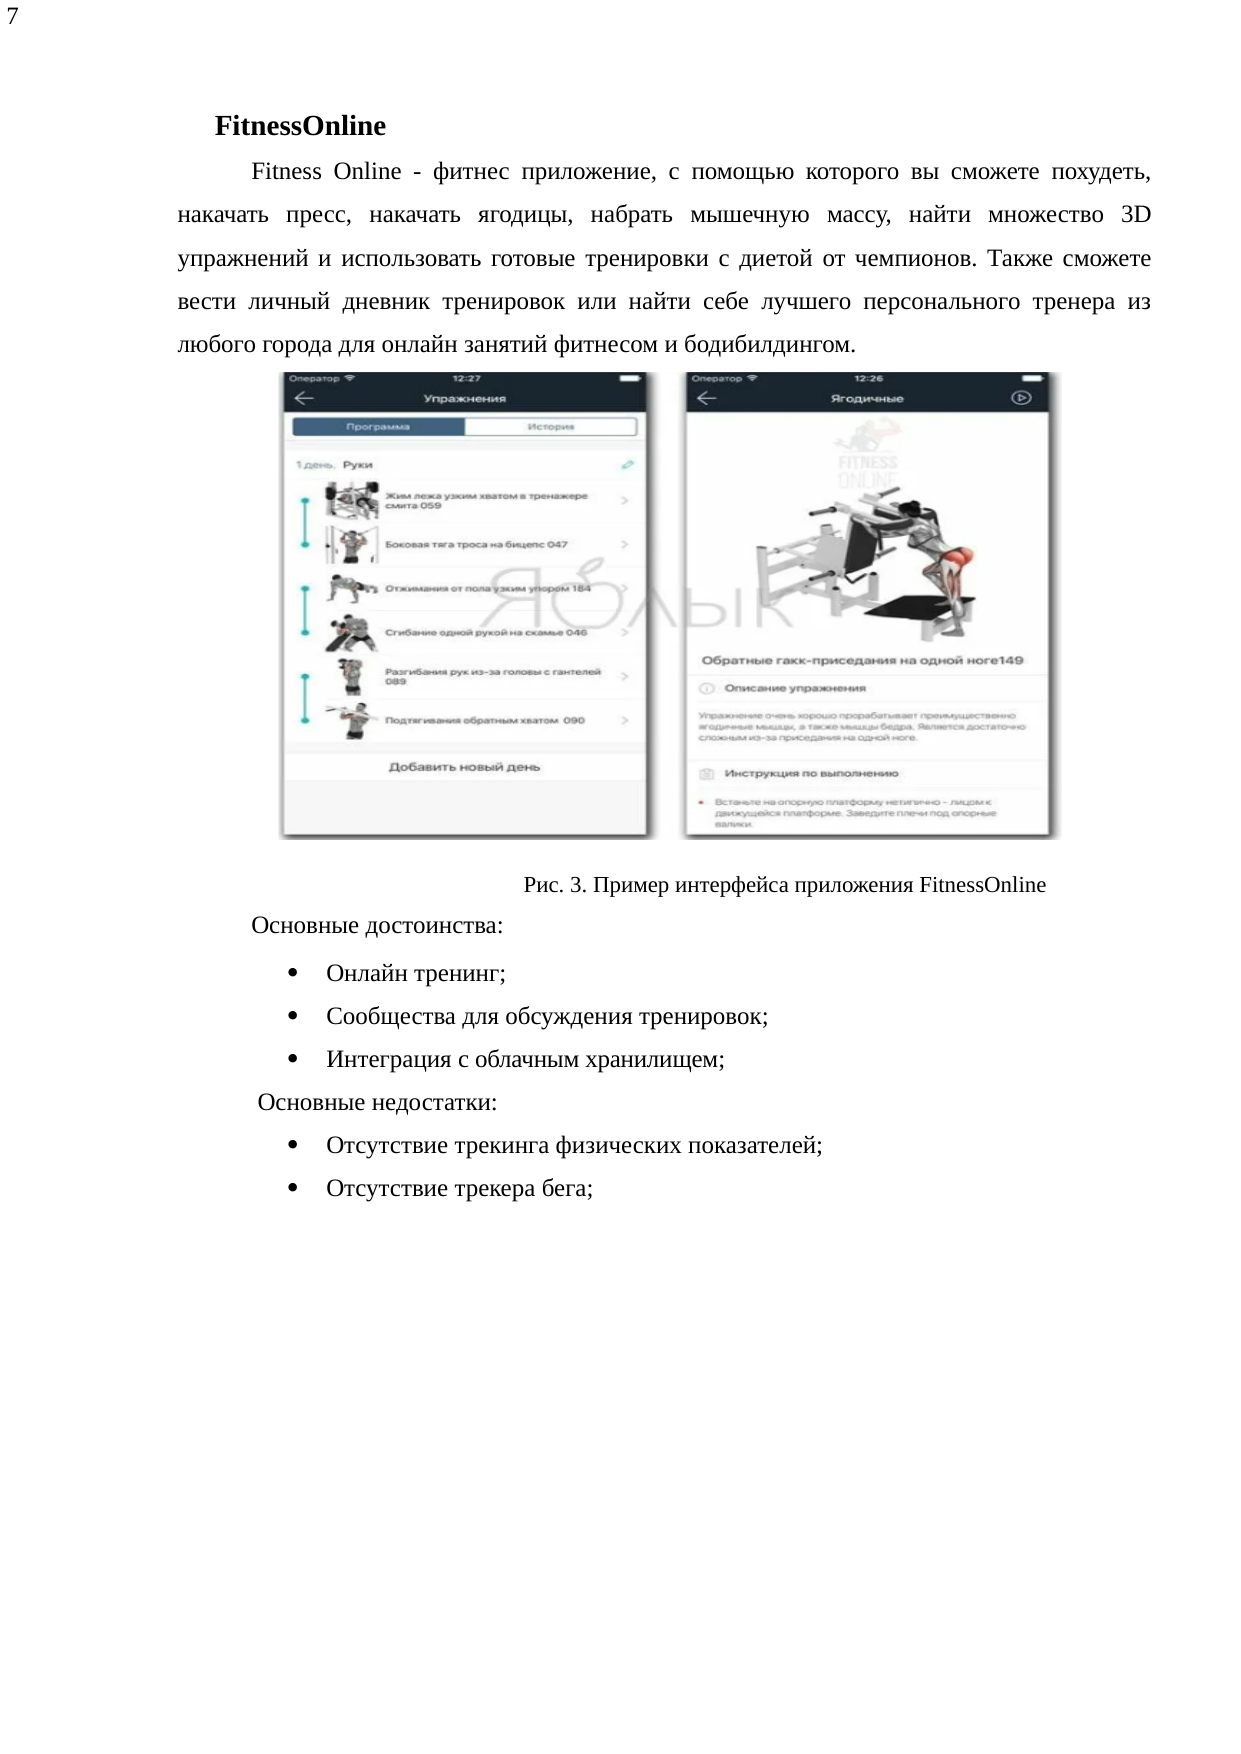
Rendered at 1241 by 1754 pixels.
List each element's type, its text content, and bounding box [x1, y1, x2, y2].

list Онлайн тренинг; [288, 958, 1163, 987]
subtitle FitnessOnline [214, 108, 1163, 142]
list Интеграция с облачным хранилищем; [288, 1044, 1163, 1073]
text Fitness Online - фитнес приложение, с помощью которого вы сможете похудеть, накачать пресс, накачать ягодицы, набрать мышечную массу, найти множество 3D упражнений и использовать готовые тренировки с диетой от чемпионов. Также сможете вести личный дневник тренировок или найти себе лучшего персонального тренера из любого города для онлайн занятий фитнесом и бодибилдингом. [177, 156, 1152, 358]
picture [278, 372, 1062, 840]
text Рис. 3. Пример интерфейса приложения FitnessOnline [407, 871, 1163, 897]
list Отсутствие трекинга физических показателей; [288, 1131, 1163, 1159]
list Сообщества для обсуждения тренировок; [288, 1001, 1163, 1029]
list Основные недостатки: [251, 1087, 633, 1116]
list Отсутствие трекера бега; [288, 1173, 1163, 1202]
text Основные достоинства: [251, 910, 1163, 939]
